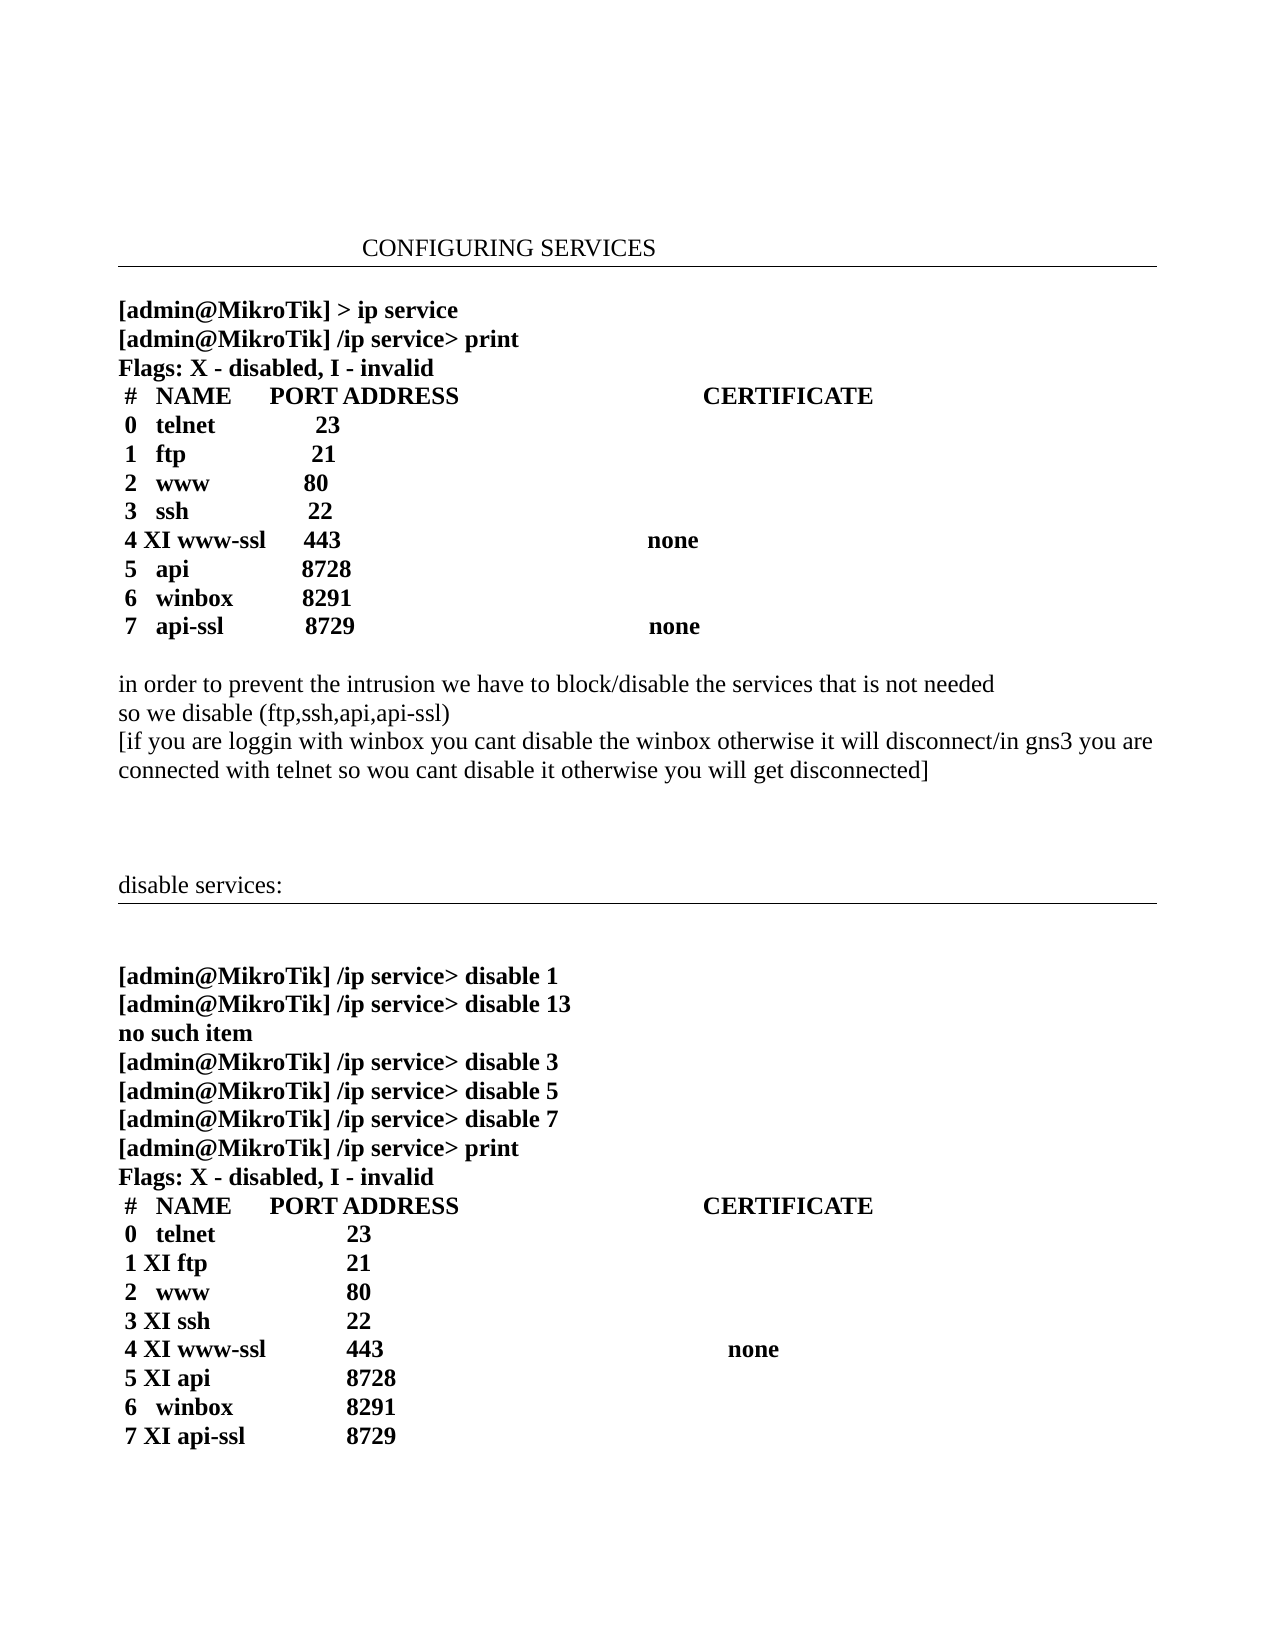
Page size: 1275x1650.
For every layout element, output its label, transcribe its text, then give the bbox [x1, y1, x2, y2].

text 5 XI api 8728 [118, 1363, 1157, 1392]
text [admin@MikroTik] /ip service> disable 7 [118, 1104, 1157, 1133]
text [admin@MikroTik] /ip service> disable 13 [118, 989, 1157, 1018]
text 4 XI www-ssl 443 none [118, 1334, 1157, 1363]
text 1 ftp 21 [118, 439, 1157, 468]
text 1 XI ftp 21 [118, 1248, 1157, 1277]
text 2 www 80 [118, 1277, 1157, 1306]
text 0 telnet 23 [118, 1219, 1157, 1248]
text 3 XI ssh 22 [118, 1306, 1157, 1334]
text 7 api-ssl 8729 none [118, 611, 1157, 640]
text so we disable (ftp,ssh,api,api-ssl) [118, 698, 1157, 726]
text 5 api 8728 [118, 554, 1157, 583]
text [admin@MikroTik] /ip service> disable 3 [118, 1047, 1157, 1076]
text [admin@MikroTik] /ip service> disable 1 [118, 961, 1157, 989]
text CONFIGURING SERVICES [118, 233, 1157, 266]
text [if you are loggin with winbox you cant disable the winbox otherwise it will disconnect/in gns3 you are connected with telnet so wou cant disable it otherwise you will get disconnected] [118, 726, 1157, 784]
text disable services: [118, 870, 1157, 903]
text 3 ssh 22 [118, 496, 1157, 525]
text Flags: X - disabled, I - invalid [118, 353, 1157, 381]
text [admin@MikroTik] /ip service> disable 5 [118, 1076, 1157, 1104]
text Flags: X - disabled, I - invalid [118, 1162, 1157, 1191]
text 0 telnet 23 [118, 410, 1157, 439]
text 2 www 80 [118, 468, 1157, 496]
text # NAME PORT ADDRESS CERTIFICATE [118, 381, 1157, 410]
text 6 winbox 8291 [118, 583, 1157, 611]
text 7 XI api-ssl 8729 [118, 1421, 1157, 1449]
text no such item [118, 1018, 1157, 1047]
text # NAME PORT ADDRESS CERTIFICATE [118, 1191, 1157, 1219]
text 6 winbox 8291 [118, 1392, 1157, 1421]
text 4 XI www-ssl 443 none [118, 525, 1157, 554]
text [admin@MikroTik] /ip service> print [118, 324, 1157, 353]
text [admin@MikroTik] /ip service> print [118, 1133, 1157, 1162]
text [admin@MikroTik] > ip service [118, 295, 1157, 324]
text in order to prevent the intrusion we have to block/disable the services that is not needed [118, 669, 1157, 698]
